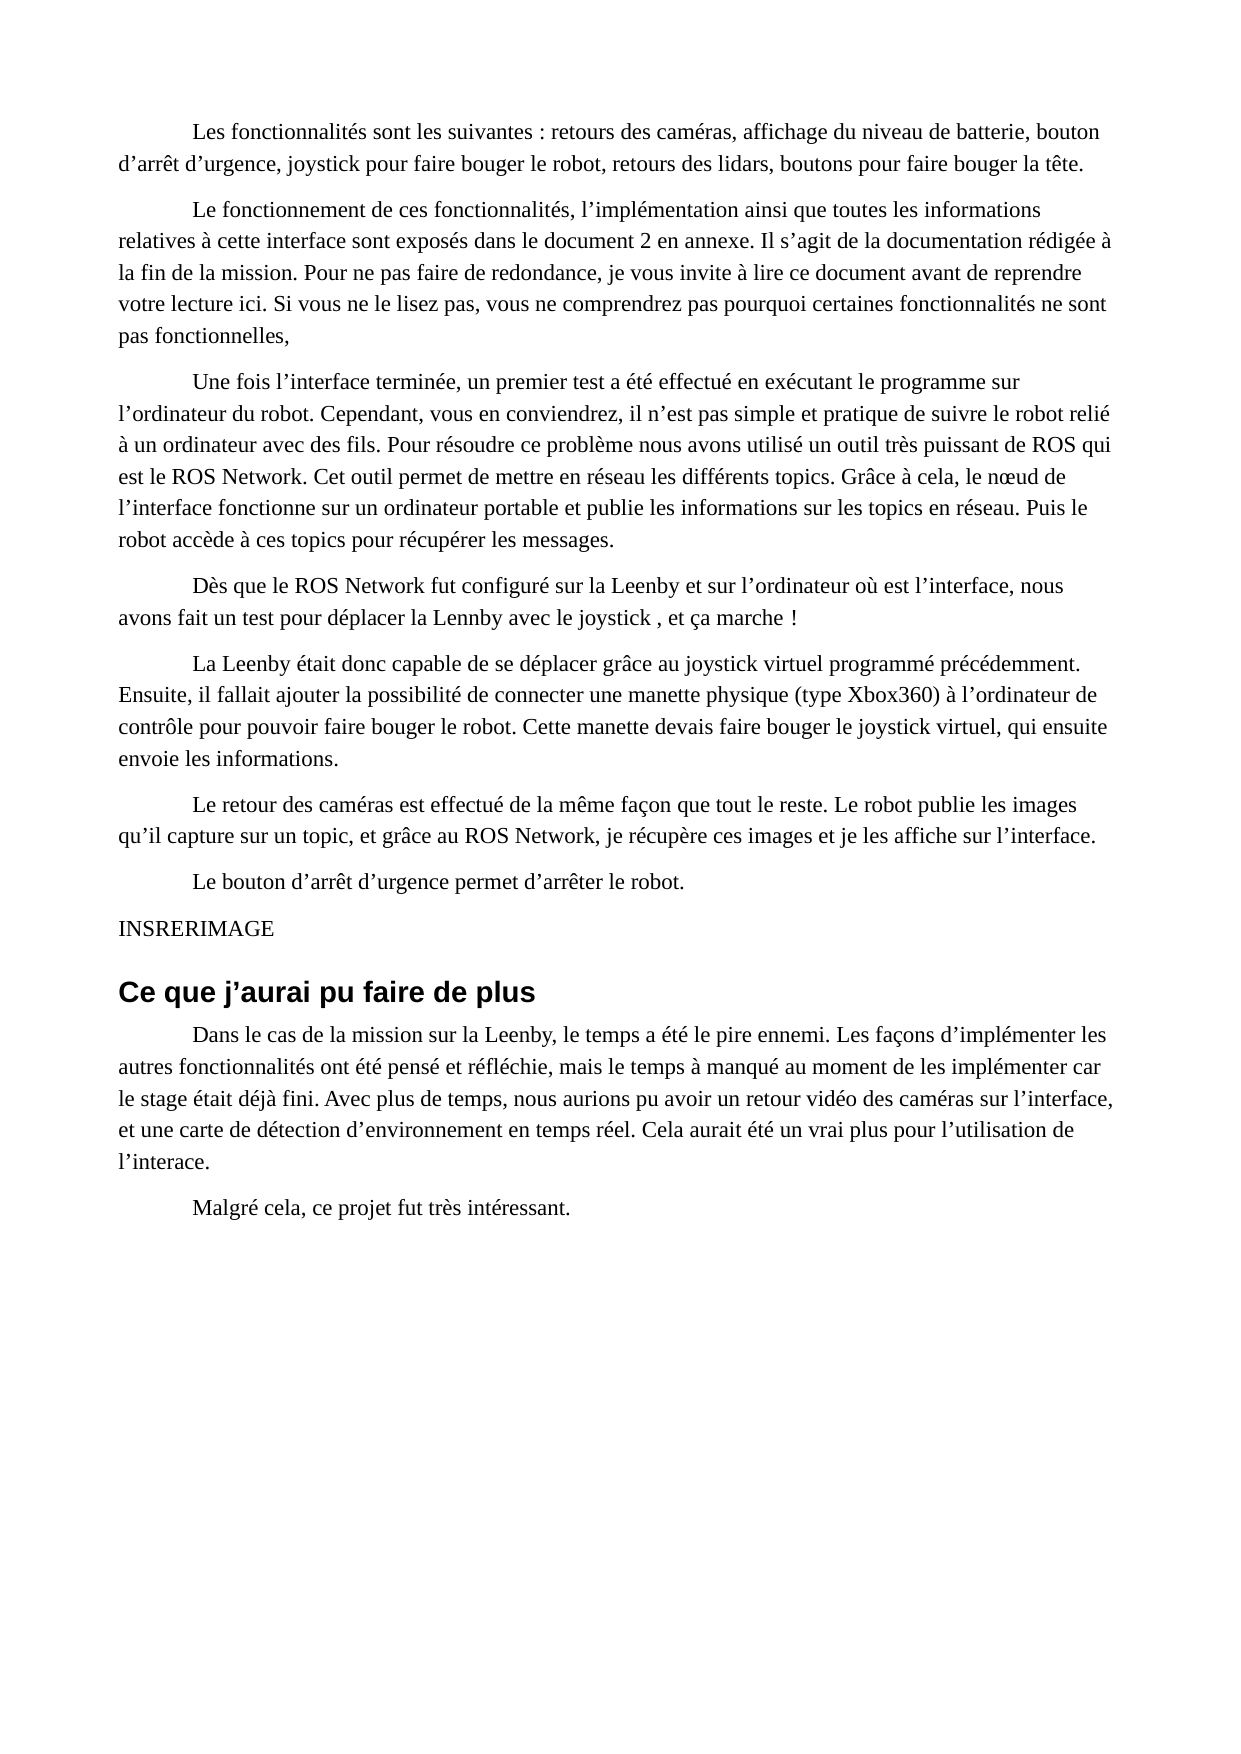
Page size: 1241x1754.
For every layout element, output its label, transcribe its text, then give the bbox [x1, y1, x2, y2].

text INSRERIMAGE [118, 914, 1122, 941]
text La Leenby était donc capable de se déplacer grâce au joystick virtuel programmé précédemment. Ensuite, il fallait ajouter la possibilité de connecter une manette physique (type Xbox360) à l’ordinateur de contrôle pour pouvoir faire bouger le robot. Cette manette devais faire bouger le joystick virtuel, qui ensuite envoie les informations. [118, 650, 1122, 771]
text Le bouton d’arrêt d’urgence permet d’arrêter le robot. [118, 868, 1122, 895]
text Les fonctionnalités sont les suivantes : retours des caméras, affichage du niveau de batterie, bouton d’arrêt d’urgence, joystick pour faire bouger le robot, retours des lidars, boutons pour faire bouger la tête. [118, 118, 1122, 176]
text Une fois l’interface terminée, un premier test a été effectué en exécutant le programme sur l’ordinateur du robot. Cependant, vous en conviendrez, il n’est pas simple et pratique de suivre le robot relié à un ordinateur avec des fils. Pour résoudre ce problème nous avons utilisé un outil très puissant de ROS qui est le ROS Network. Cet outil permet de mettre en réseau les différents topics. Grâce à cela, le nœud de l’interface fonctionne sur un ordinateur portable et publie les informations sur les topics en réseau. Puis le robot accède à ces topics pour récupérer les messages. [118, 368, 1122, 552]
text Dès que le ROS Network fut configuré sur la Leenby et sur l’ordinateur où est l’interface, nous avons fait un test pour déplacer la Lennby avec le joystick , et ça marche ! [118, 572, 1122, 630]
text Le fonctionnement de ces fonctionnalités, l’implémentation ainsi que toutes les informations relatives à cette interface sont exposés dans le document 2 en annexe. Il s’agit de la documentation rédigée à la fin de la mission. Pour ne pas faire de redondance, je vous invite à lire ce document avant de reprendre votre lecture ici. Si vous ne le lisez pas, vous ne comprendrez pas pourquoi certaines fonctionnalités ne sont pas fonctionnelles, [118, 196, 1122, 348]
text Le retour des caméras est effectué de la même façon que tout le reste. Le robot publie les images qu’il capture sur un topic, et grâce au ROS Network, je récupère ces images et je les affiche sur l’interface. [118, 791, 1122, 849]
text Dans le cas de la mission sur la Leenby, le temps a été le pire ennemi. Les façons d’implémenter les autres fonctionnalités ont été pensé et réfléchie, mais le temps à manqué au moment de les implémenter car le stage était déjà fini. Avec plus de temps, nous aurions pu avoir un retour vidéo des caméras sur l’interface, et une carte de détection d’environnement en temps réel. Cela aurait été un vrai plus pour l’utilisation de l’interace. [118, 1022, 1122, 1174]
text Malgré cela, ce projet fut très intéressant. [118, 1194, 1122, 1220]
subtitle Ce que j’aurai pu faire de plus [118, 975, 1122, 1009]
